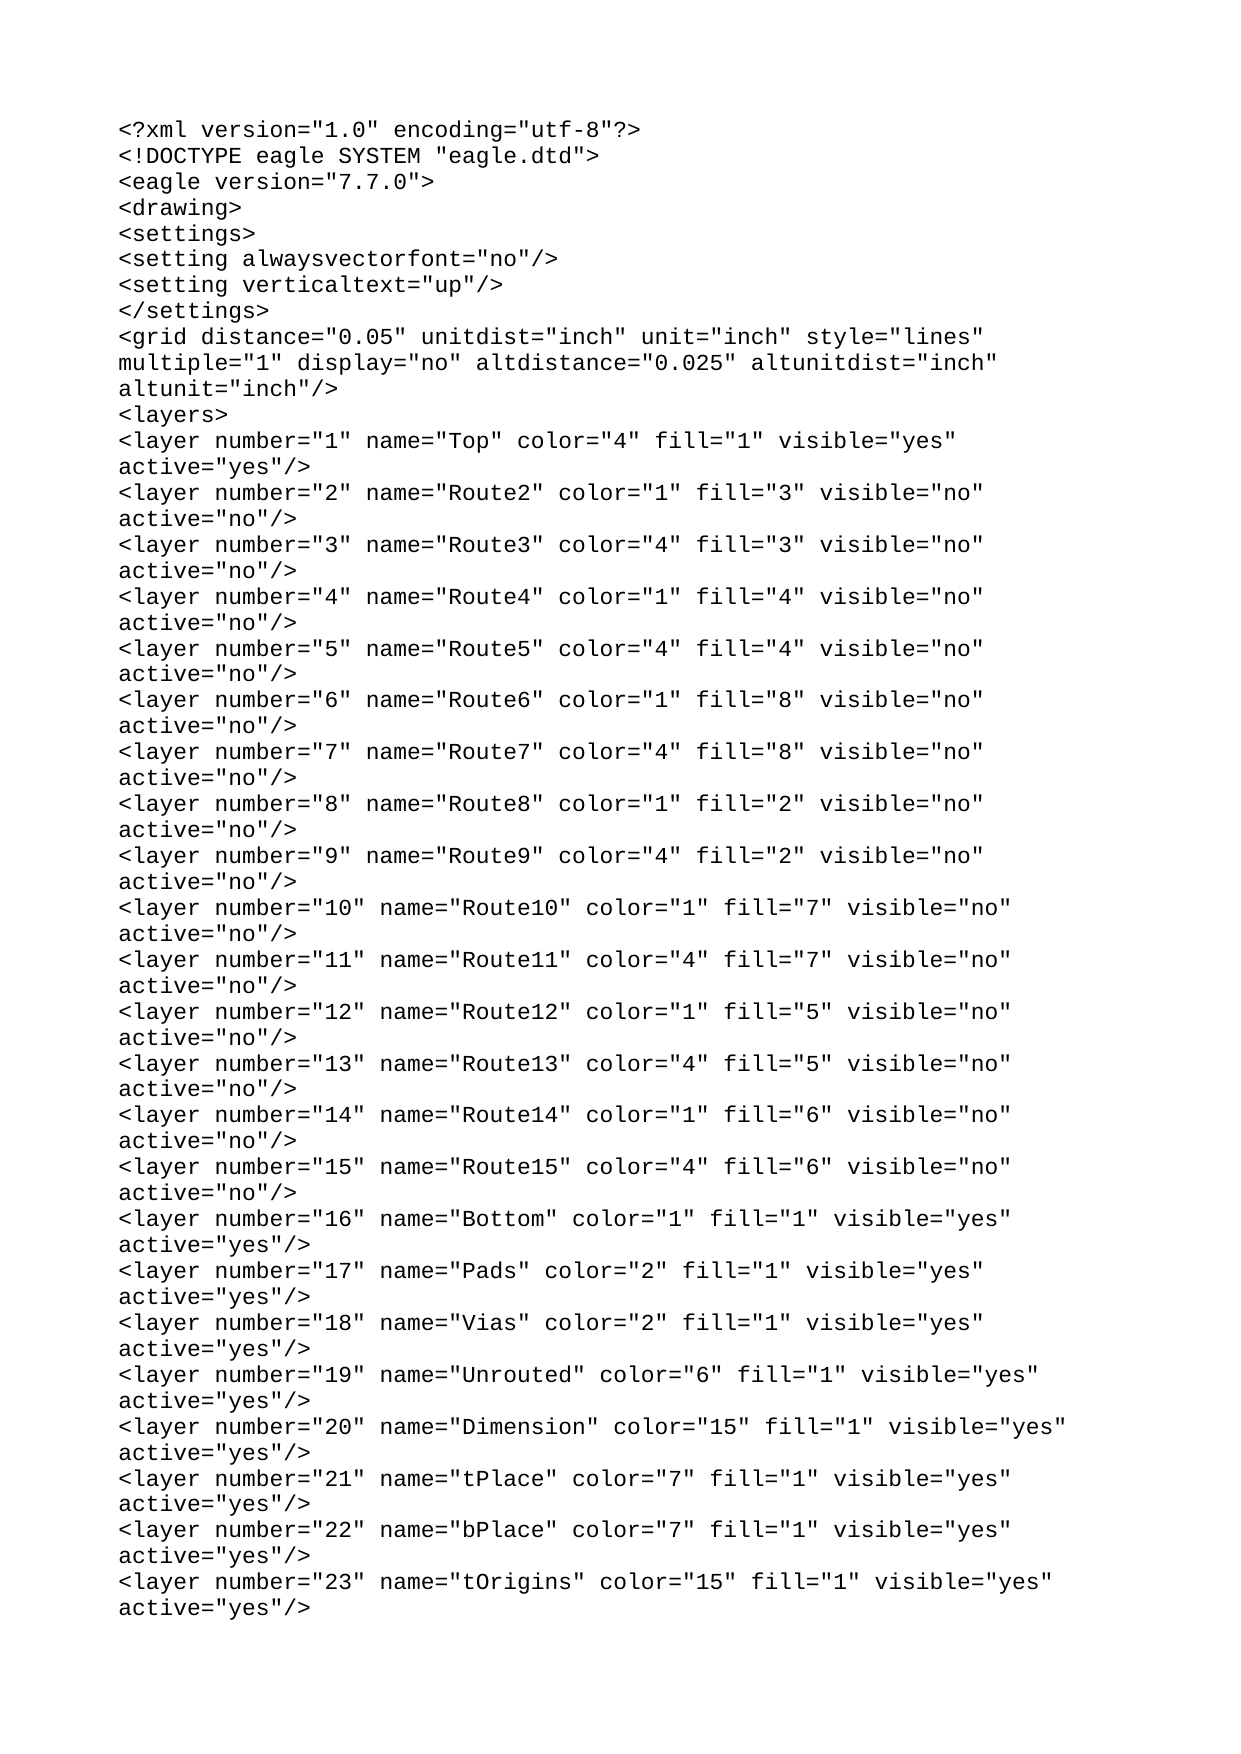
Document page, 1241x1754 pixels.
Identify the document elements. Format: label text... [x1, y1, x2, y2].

text <layers> [118, 403, 1122, 429]
text <eagle version="7.7.0"> [118, 170, 1122, 196]
text <layer number="14" name="Route14" color="1" fill="6" visible="no" active="no"/> [118, 1104, 1122, 1156]
text <layer number="5" name="Route5" color="4" fill="4" visible="no" active="no"/> [118, 637, 1122, 689]
text <layer number="10" name="Route10" color="1" fill="7" visible="no" active="no"/> [118, 896, 1122, 948]
text <layer number="18" name="Vias" color="2" fill="1" visible="yes" active="yes"/> [118, 1311, 1122, 1363]
text <grid distance="0.05" unitdist="inch" unit="inch" style="lines" multiple="1" display="no" altdistance="0.025" altunitdist="inch" altunit="inch"/> [118, 326, 1122, 403]
text <drawing> [118, 196, 1122, 222]
text <layer number="7" name="Route7" color="4" fill="8" visible="no" active="no"/> [118, 741, 1122, 792]
text <?xml version="1.0" encoding="utf-8"?> [118, 118, 1122, 144]
text <layer number="1" name="Top" color="4" fill="1" visible="yes" active="yes"/> [118, 429, 1122, 481]
text <layer number="11" name="Route11" color="4" fill="7" visible="no" active="no"/> [118, 948, 1122, 1000]
text <layer number="12" name="Route12" color="1" fill="5" visible="no" active="no"/> [118, 1000, 1122, 1052]
text <layer number="20" name="Dimension" color="15" fill="1" visible="yes" active="yes"/> [118, 1415, 1122, 1467]
text <layer number="2" name="Route2" color="1" fill="3" visible="no" active="no"/> [118, 481, 1122, 533]
text <settings> [118, 222, 1122, 248]
text <layer number="8" name="Route8" color="1" fill="2" visible="no" active="no"/> [118, 792, 1122, 844]
text <layer number="15" name="Route15" color="4" fill="6" visible="no" active="no"/> [118, 1156, 1122, 1207]
text <layer number="6" name="Route6" color="1" fill="8" visible="no" active="no"/> [118, 689, 1122, 741]
text <layer number="13" name="Route13" color="4" fill="5" visible="no" active="no"/> [118, 1052, 1122, 1104]
text <!DOCTYPE eagle SYSTEM "eagle.dtd"> [118, 144, 1122, 170]
text <layer number="22" name="bPlace" color="7" fill="1" visible="yes" active="yes"/> [118, 1519, 1122, 1571]
text <layer number="9" name="Route9" color="4" fill="2" visible="no" active="no"/> [118, 844, 1122, 896]
text <layer number="23" name="tOrigins" color="15" fill="1" visible="yes" active="yes"/> [118, 1571, 1122, 1622]
text <layer number="17" name="Pads" color="2" fill="1" visible="yes" active="yes"/> [118, 1259, 1122, 1311]
text <layer number="4" name="Route4" color="1" fill="4" visible="no" active="no"/> [118, 585, 1122, 637]
text <layer number="19" name="Unrouted" color="6" fill="1" visible="yes" active="yes"/> [118, 1363, 1122, 1415]
text <layer number="3" name="Route3" color="4" fill="3" visible="no" active="no"/> [118, 533, 1122, 585]
text <layer number="16" name="Bottom" color="1" fill="1" visible="yes" active="yes"/> [118, 1207, 1122, 1259]
text <setting alwaysvectorfont="no"/> [118, 248, 1122, 274]
text <setting verticaltext="up"/> [118, 274, 1122, 300]
text </settings> [118, 300, 1122, 326]
text <layer number="21" name="tPlace" color="7" fill="1" visible="yes" active="yes"/> [118, 1467, 1122, 1519]
